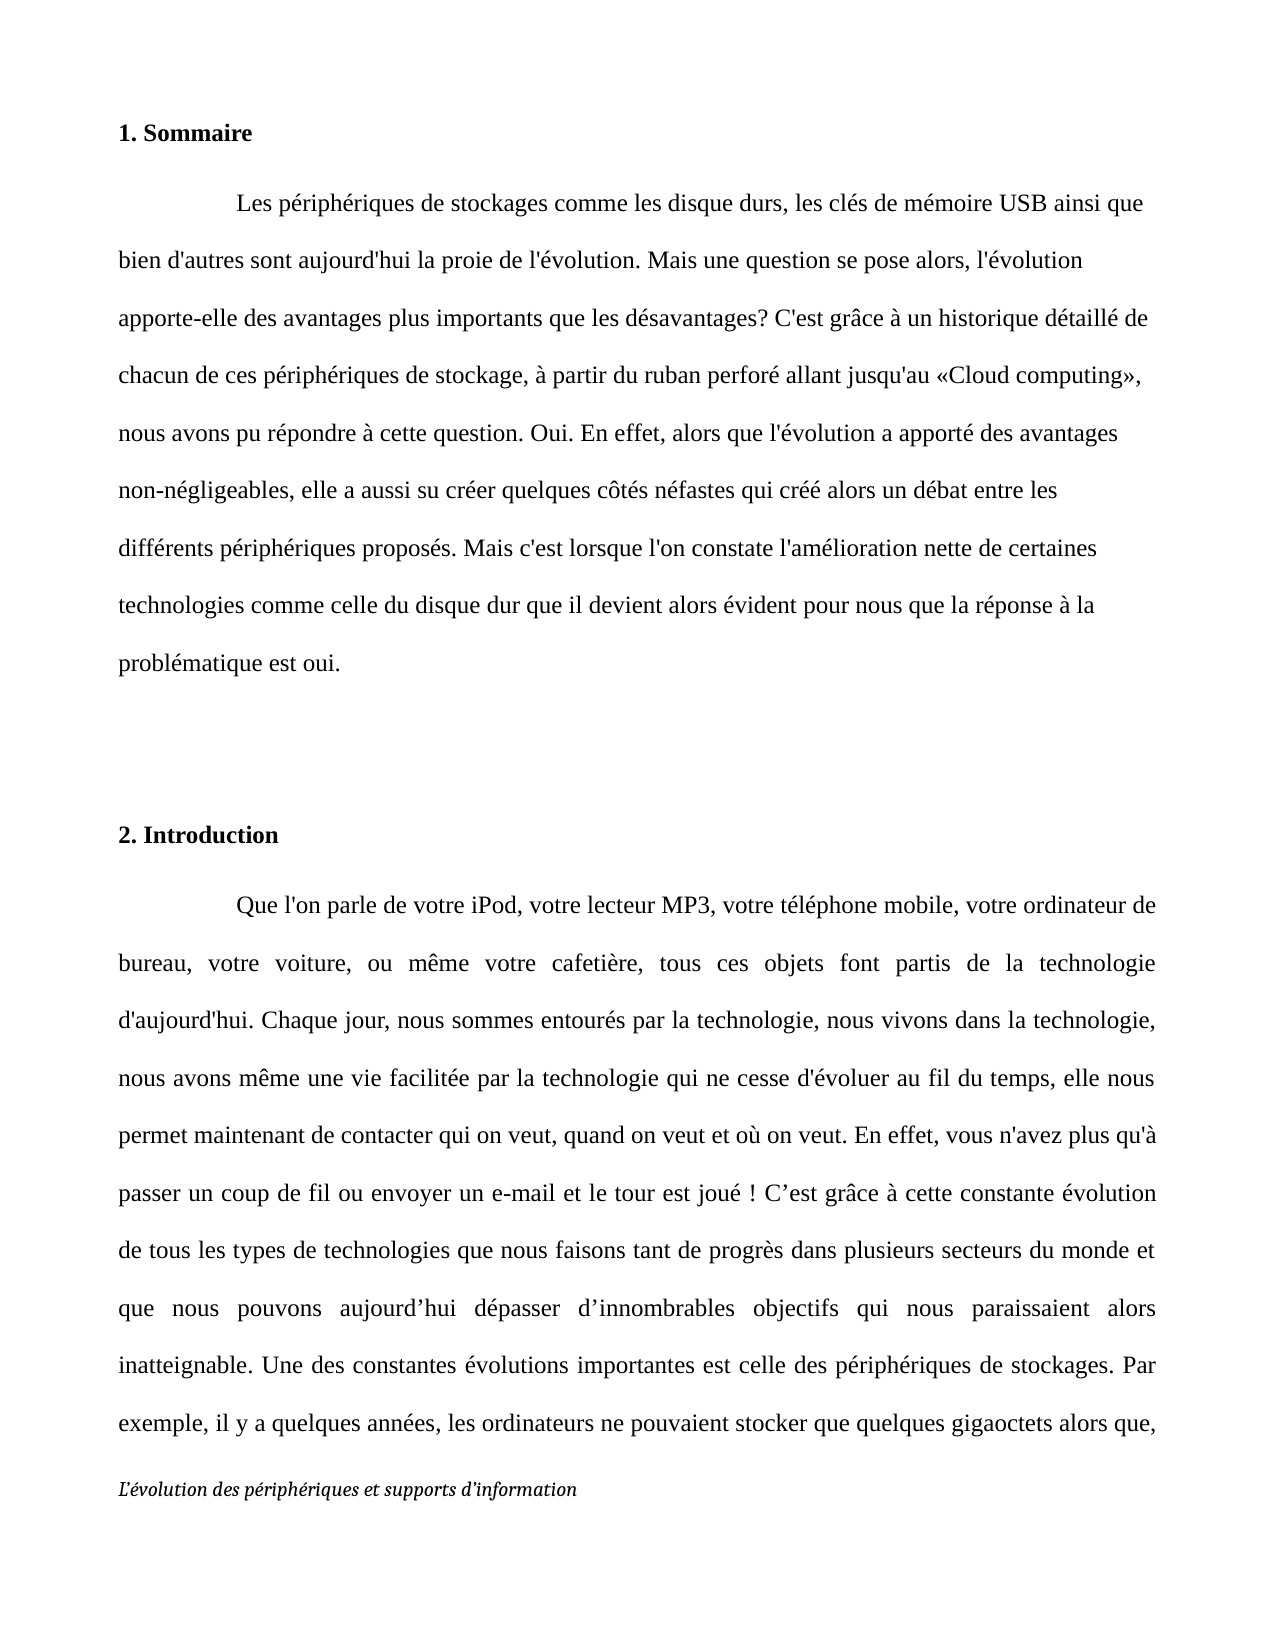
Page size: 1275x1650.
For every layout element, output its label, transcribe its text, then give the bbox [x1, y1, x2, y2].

text Que l'on parle de votre iPod, votre lecteur MP3, votre téléphone mobile, votre ordinateur de bureau, votre voiture, ou même votre cafetière, tous ces objets font partis de la technologie d'aujourd'hui. Chaque jour, nous sommes entourés par la technologie, nous vivons dans la technologie, nous avons même une vie facilitée par la technologie qui ne cesse d'évoluer au fil du temps, elle nous permet maintenant de contacter qui on veut, quand on veut et où on veut. En effet, vous n'avez plus qu'à passer un coup de fil ou envoyer un e-mail et le tour est joué ! C’est grâce à cette constante évolution de tous les types de technologies que nous faisons tant de progrès dans plusieurs secteurs du monde et que nous pouvons aujourd’hui dépasser d’innombrables objectifs qui nous paraissaient alors inatteignable. Une des constantes évolutions importantes est celle des périphériques de stockages. Par exemple, il y a quelques années, les ordinateurs ne pouvaient stocker que quelques gigaoctets alors que, [118, 891, 1157, 1437]
text 2. Introduction [118, 821, 1157, 849]
text 1. Sommaire [118, 118, 1157, 147]
text Les périphériques de stockages comme les disque durs, les clés de mémoire USB ainsi que bien d'autres sont aujourd'hui la proie de l'évolution. Mais une question se pose alors, l'évolution apporte-elle des avantages plus importants que les désavantages? C'est grâce à un historique détaillé de chacun de ces périphériques de stockage, à partir du ruban perforé allant jusqu'au «Cloud computing», nous avons pu répondre à cette question. Oui. En effet, alors que l'évolution a apporté des avantages non-négligeables, elle a aussi su créer quelques côtés néfastes qui créé alors un débat entre les différents périphériques proposés. Mais c'est lorsque l'on constate l'amélioration nette de certaines technologies comme celle du disque dur que il devient alors évident pour nous que la réponse à la problématique est oui. [118, 188, 1157, 677]
